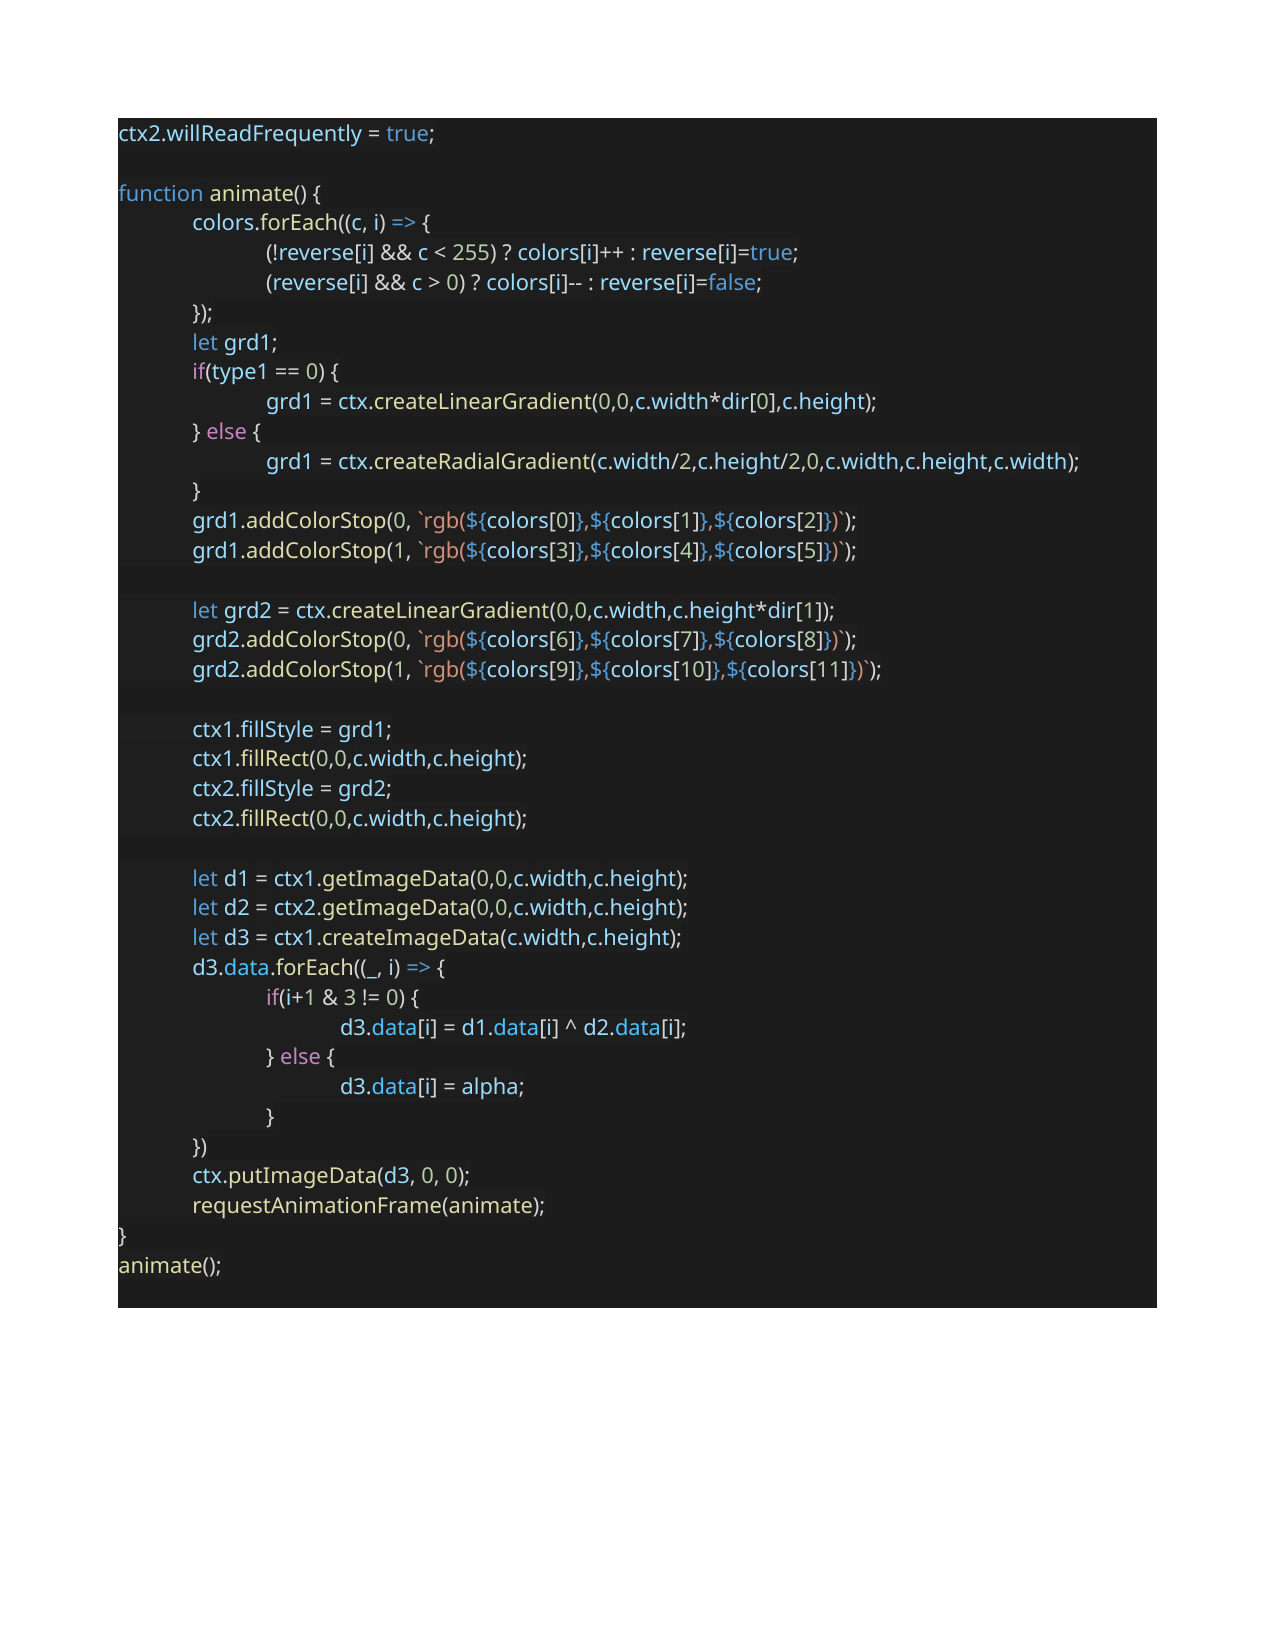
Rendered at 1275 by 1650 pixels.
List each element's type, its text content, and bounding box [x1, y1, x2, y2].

text grd2.addColorStop(0, `rgb(${colors[6]},${colors[7]},${colors[8]})`); [118, 624, 1157, 654]
text }); [118, 297, 1157, 327]
text grd1 = ctx.createLinearGradient(0,0,c.width*dir[0],c.height); [118, 386, 1157, 416]
text } [118, 1220, 1157, 1250]
text } [118, 1101, 1157, 1131]
text (!reverse[i] && c < 255) ? colors[i]++ : reverse[i]=true; [118, 237, 1157, 267]
text colors.forEach((c, i) => { [118, 207, 1157, 237]
text ctx2.fillRect(0,0,c.width,c.height); [118, 803, 1157, 833]
text } [118, 476, 1157, 505]
text if(type1 == 0) { [118, 356, 1157, 386]
text grd1 = ctx.createRadialGradient(c.width/2,c.height/2,0,c.width,c.height,c.width); [118, 446, 1157, 476]
text requestAnimationFrame(animate); [118, 1190, 1157, 1220]
text ctx.putImageData(d3, 0, 0); [118, 1160, 1157, 1190]
text } else { [118, 1041, 1157, 1071]
text ctx2.willReadFrequently = true; [118, 118, 1157, 148]
text }) [118, 1131, 1157, 1160]
text d3.data[i] = alpha; [118, 1071, 1157, 1101]
text let d3 = ctx1.createImageData(c.width,c.height); [118, 922, 1157, 952]
text if(i+1 & 3 != 0) { [118, 982, 1157, 1011]
text grd2.addColorStop(1, `rgb(${colors[9]},${colors[10]},${colors[11]})`); [118, 654, 1157, 684]
text let d1 = ctx1.getImageData(0,0,c.width,c.height); [118, 862, 1157, 892]
text ctx2.fillStyle = grd2; [118, 773, 1157, 803]
text ctx1.fillStyle = grd1; [118, 714, 1157, 743]
text function animate() { [118, 178, 1157, 207]
text let d2 = ctx2.getImageData(0,0,c.width,c.height); [118, 892, 1157, 922]
text grd1.addColorStop(0, `rgb(${colors[0]},${colors[1]},${colors[2]})`); [118, 505, 1157, 535]
text d3.data[i] = d1.data[i] ^ d2.data[i]; [118, 1011, 1157, 1041]
text grd1.addColorStop(1, `rgb(${colors[3]},${colors[4]},${colors[5]})`); [118, 535, 1157, 565]
text (reverse[i] && c > 0) ? colors[i]-- : reverse[i]=false; [118, 267, 1157, 297]
text d3.data.forEach((_, i) => { [118, 952, 1157, 982]
text let grd2 = ctx.createLinearGradient(0,0,c.width,c.height*dir[1]); [118, 594, 1157, 624]
text animate(); [118, 1250, 1157, 1279]
text let grd1; [118, 327, 1157, 356]
text ctx1.fillRect(0,0,c.width,c.height); [118, 743, 1157, 773]
text } else { [118, 416, 1157, 446]
